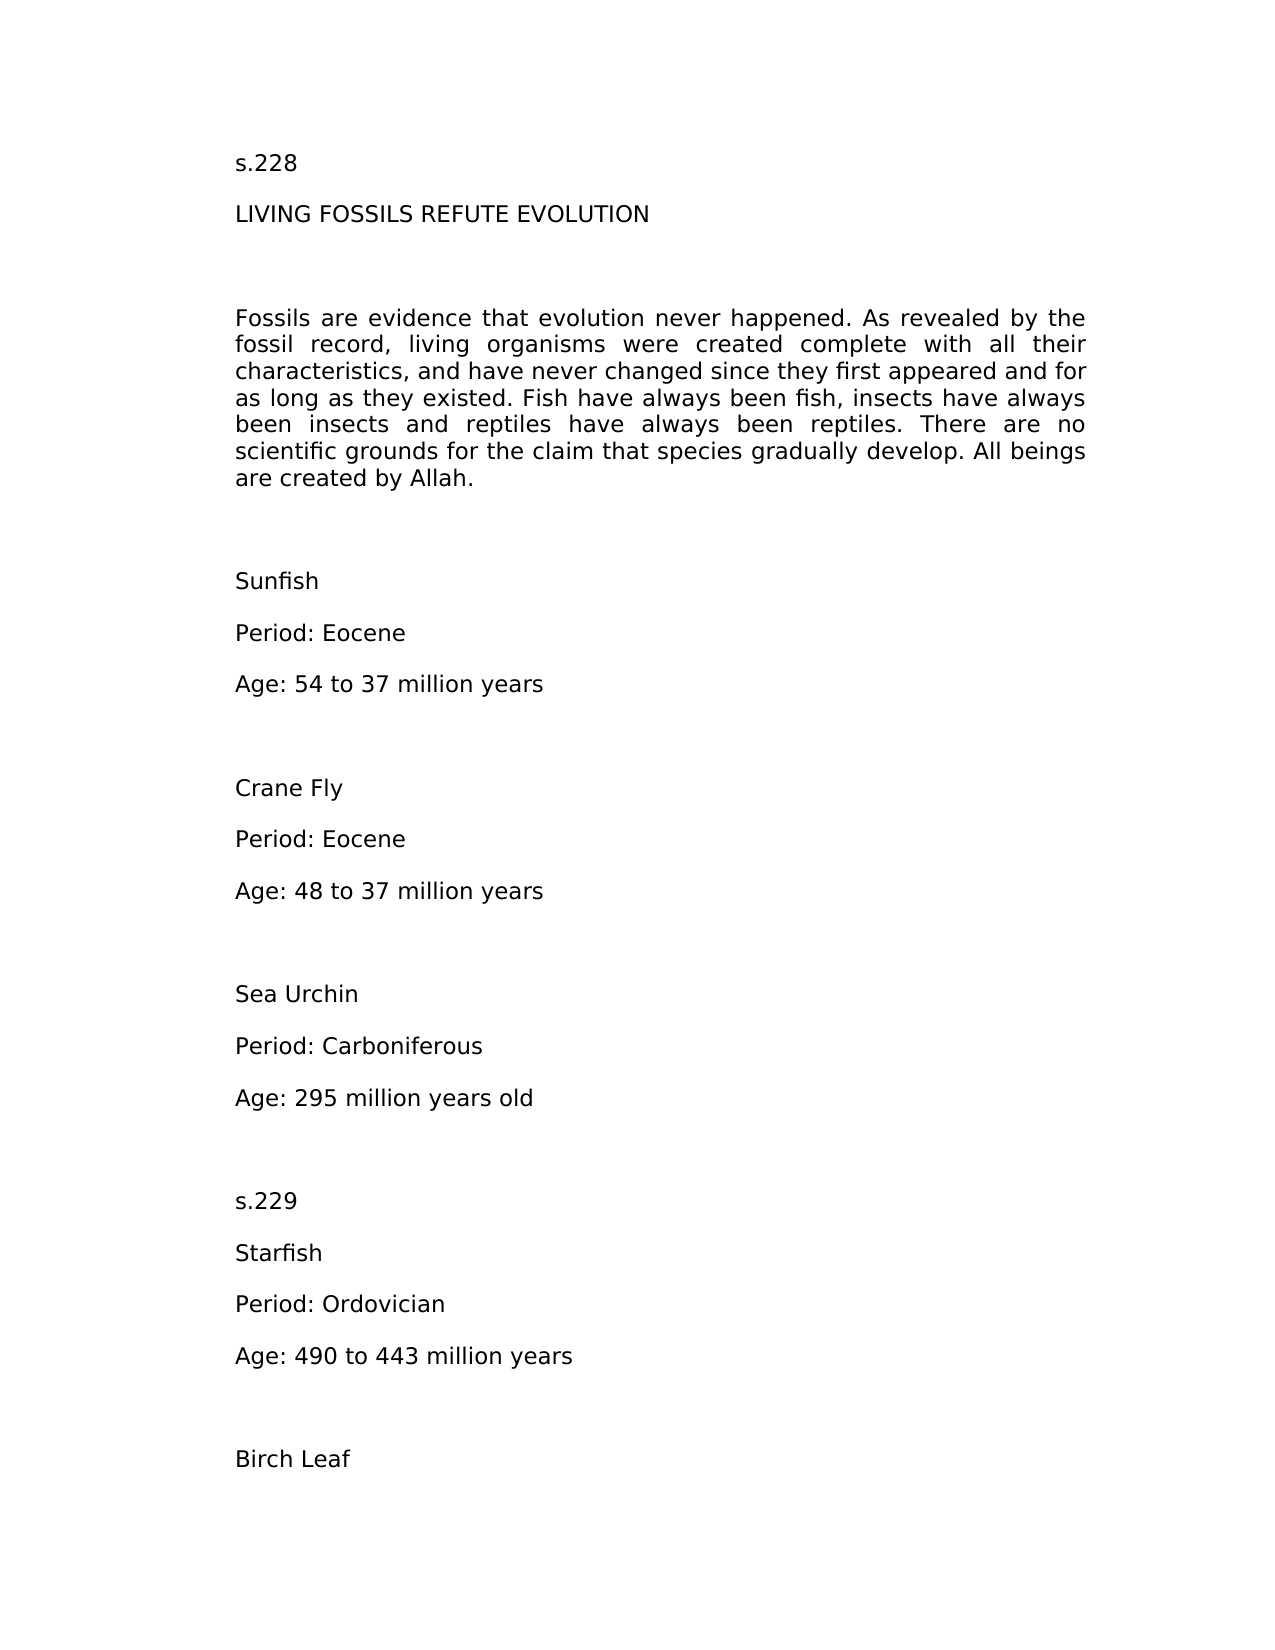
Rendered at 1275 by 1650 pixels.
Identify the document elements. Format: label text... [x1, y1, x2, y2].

text s.229 [235, 1188, 1087, 1215]
text Age: 54 to 37 million years [235, 672, 1087, 698]
text LIVING FOSSILS REFUTE EVOLUTION [235, 202, 1087, 228]
text Age: 295 million years old [235, 1085, 1087, 1112]
text Sunfish [235, 568, 1087, 595]
text Period: Eocene [235, 620, 1087, 647]
text Fossils are evidence that evolution never happened. As revealed by the fossil record, living organisms were created complete with all their characteristics, and have never changed since they first appeared and for as long as they existed. Fish have always been fish, insects have always been insects and reptiles have always been reptiles. There are no scientific grounds for the claim that species gradually develop. All beings are created by Allah. [235, 305, 1087, 492]
text Period: Ordovician [235, 1292, 1087, 1318]
text Age: 490 to 443 million years [235, 1343, 1087, 1370]
text Birch Leaf [235, 1447, 1087, 1473]
text Crane Fly [235, 775, 1087, 802]
text Age: 48 to 37 million years [235, 878, 1087, 905]
text Period: Carboniferous [235, 1033, 1087, 1060]
text Starfish [235, 1240, 1087, 1267]
text s.228 [235, 150, 1087, 177]
text Sea Urchin [235, 982, 1087, 1008]
text Period: Eocene [235, 827, 1087, 853]
